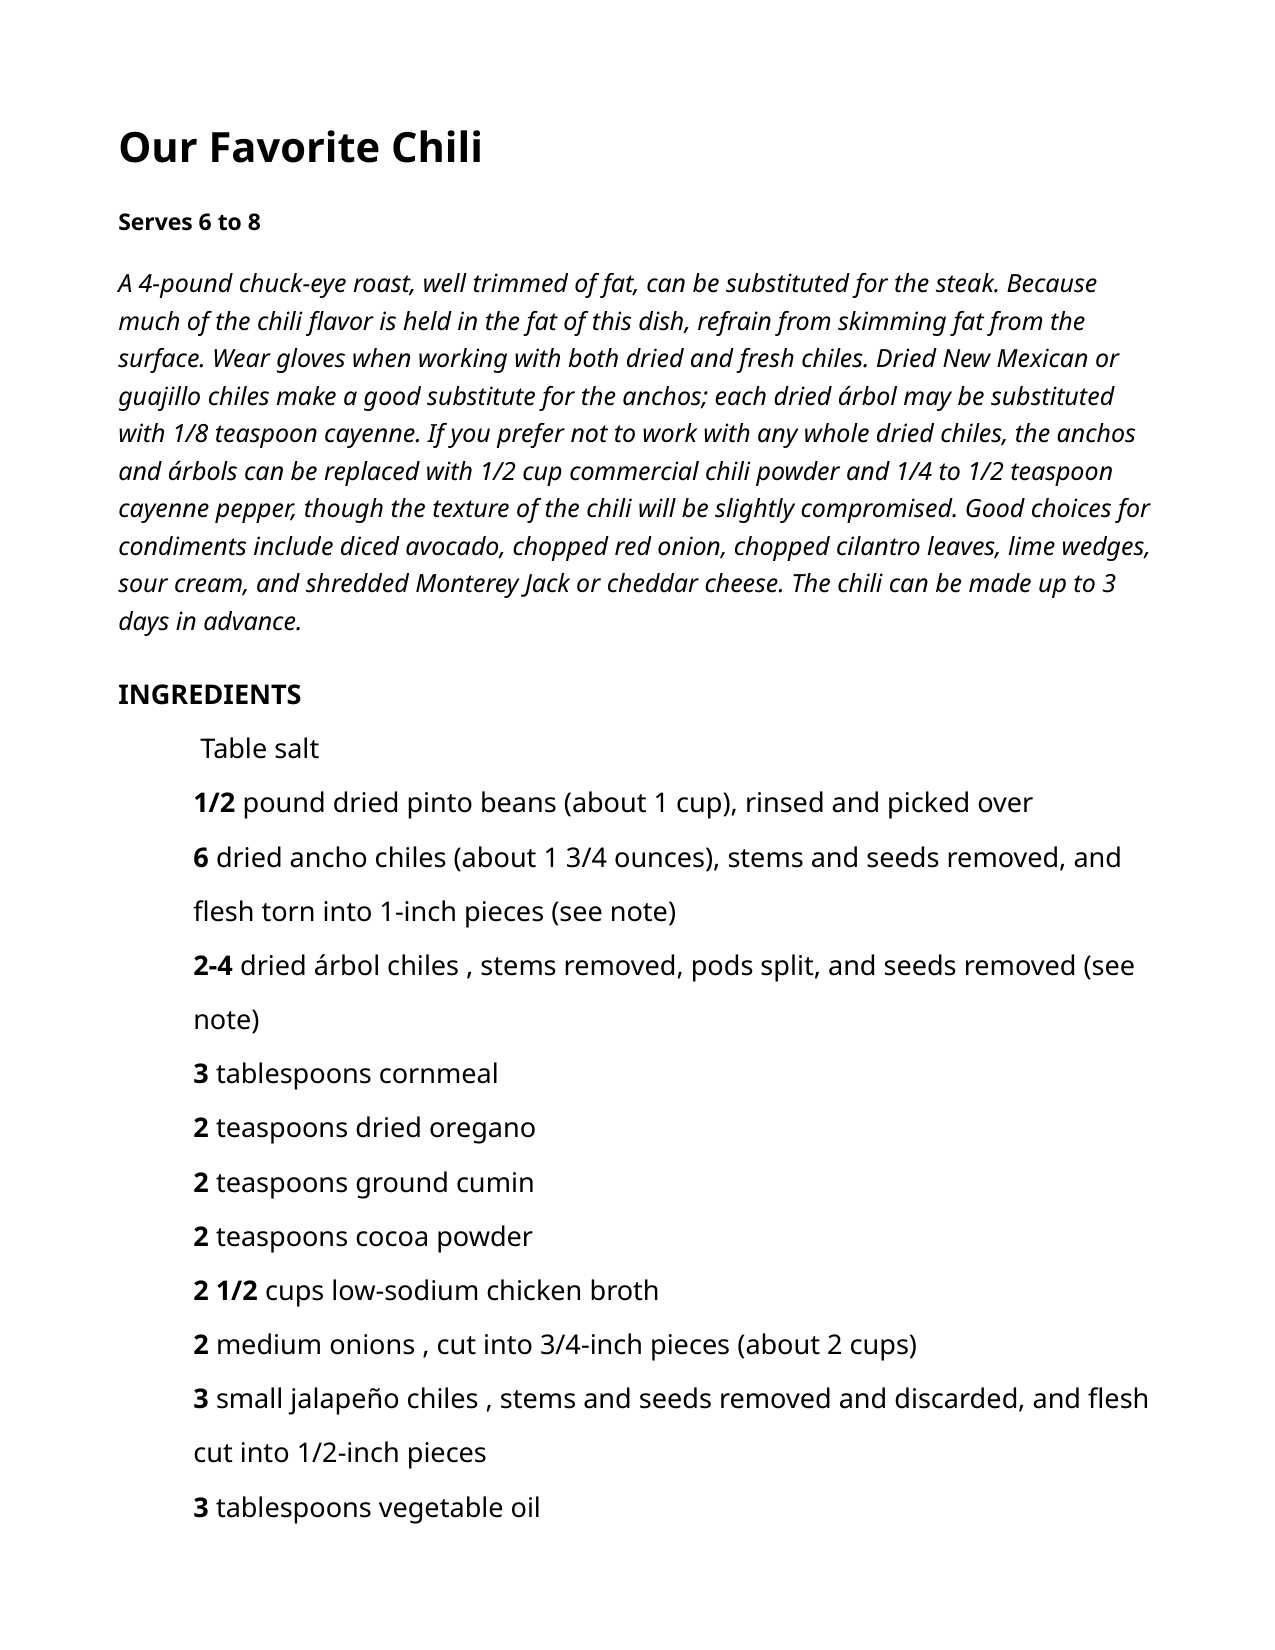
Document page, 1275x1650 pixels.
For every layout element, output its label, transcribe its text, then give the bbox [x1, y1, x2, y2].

text 3 tablespoons vegetable oil [118, 1471, 1157, 1525]
text 2-4 dried árbol chiles , stems removed, pods split, and seeds removed (see note) [118, 929, 1157, 1037]
text 1/2 pound dried pinto beans (about 1 cup), rinsed and picked over [118, 767, 1157, 821]
text Our Favorite Chili [118, 118, 1157, 175]
text INGREDIENTS [118, 675, 1157, 712]
text Table salt [118, 712, 1157, 767]
text 2 teaspoons dried oregano [118, 1092, 1157, 1146]
text A 4-pound chuck-eye roast, well trimmed of fat, can be substituted for the steak. Because much of the chili flavor is held in the fat of this dish, refrain from skimming fat from the surface. Wear gloves when working with both dried and fresh chiles. Dried New Mexican or guajillo chiles make a good substitute for the anchos; each dried árbol may be substituted with 1/8 teaspoon cayenne. If you prefer not to work with any whole dried chiles, the anchos and árbols can be replaced with 1/2 cup commercial chili powder and 1/4 to 1/2 teaspoon cayenne pepper, though the texture of the chili will be slightly compromised. Good choices for condiments include diced avocado, chopped red onion, chopped cilantro leaves, lime wedges, sour cream, and shredded Monterey Jack or cheddar cheese. The chili can be made up to 3 days in advance. [118, 262, 1157, 637]
text 2 medium onions , cut into 3/4-inch pieces (about 2 cups) [118, 1308, 1157, 1362]
text Serves 6 to 8 [118, 200, 1157, 237]
text 3 small jalapeño chiles , stems and seeds removed and discarded, and flesh cut into 1/2-inch pieces [118, 1362, 1157, 1471]
text 2 teaspoons cocoa powder [118, 1200, 1157, 1254]
text 3 tablespoons cornmeal [118, 1037, 1157, 1092]
text 6 dried ancho chiles (about 1 3/4 ounces), stems and seeds removed, and flesh torn into 1-inch pieces (see note) [118, 821, 1157, 929]
text 2 teaspoons ground cumin [118, 1146, 1157, 1200]
text 2 1/2 cups low-sodium chicken broth [118, 1254, 1157, 1308]
